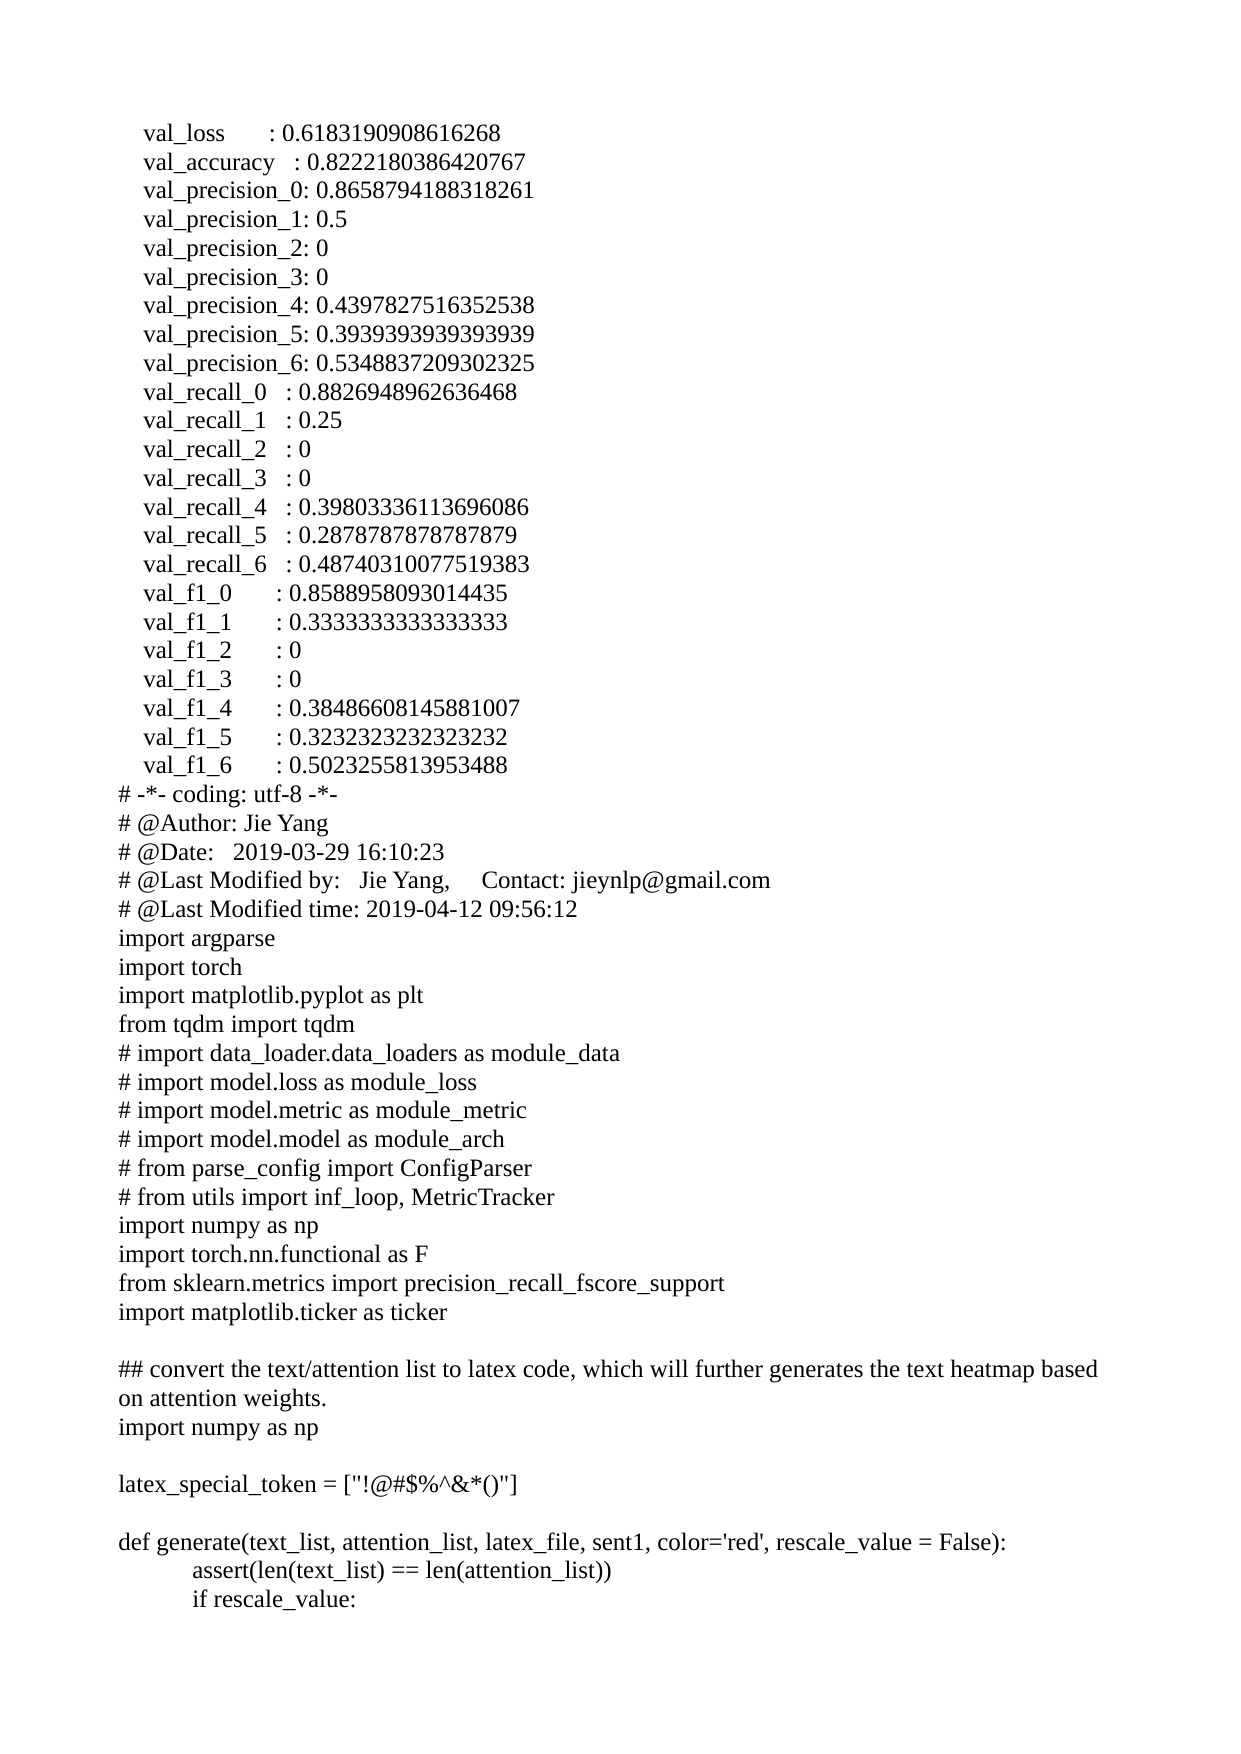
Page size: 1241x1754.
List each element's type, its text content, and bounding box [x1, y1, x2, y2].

text val_recall_0 : 0.8826948962636468 [118, 377, 1122, 406]
text # @Last Modified by: Jie Yang, Contact: jieynlp@gmail.com [118, 866, 1122, 894]
text val_precision_6: 0.5348837209302325 [118, 348, 1122, 377]
text val_recall_1 : 0.25 [118, 406, 1122, 434]
text val_f1_5 : 0.3232323232323232 [118, 722, 1122, 751]
text import matplotlib.ticker as ticker [118, 1297, 1122, 1326]
text val_f1_0 : 0.8588958093014435 [118, 578, 1122, 607]
text val_f1_1 : 0.3333333333333333 [118, 607, 1122, 636]
text # import model.loss as module_loss [118, 1067, 1122, 1096]
text val_precision_3: 0 [118, 262, 1122, 291]
text val_precision_5: 0.3939393939393939 [118, 319, 1122, 348]
text val_recall_6 : 0.48740310077519383 [118, 549, 1122, 578]
text if rescale_value: [118, 1584, 1122, 1613]
text val_accuracy : 0.8222180386420767 [118, 147, 1122, 176]
text def generate(text_list, attention_list, latex_file, sent1, color='red', rescale_value = False): [118, 1527, 1122, 1556]
text # -*- coding: utf-8 -*- [118, 779, 1122, 808]
text import torch.nn.functional as F [118, 1239, 1122, 1268]
text import argparse [118, 923, 1122, 952]
text val_precision_0: 0.8658794188318261 [118, 176, 1122, 204]
text val_f1_2 : 0 [118, 636, 1122, 664]
text import numpy as np [118, 1211, 1122, 1239]
text import torch [118, 952, 1122, 981]
text import matplotlib.pyplot as plt [118, 981, 1122, 1009]
text import numpy as np [118, 1412, 1122, 1441]
text # import model.metric as module_metric [118, 1096, 1122, 1124]
text val_recall_2 : 0 [118, 434, 1122, 463]
text val_precision_2: 0 [118, 233, 1122, 262]
text val_f1_4 : 0.38486608145881007 [118, 693, 1122, 722]
text from sklearn.metrics import precision_recall_fscore_support [118, 1268, 1122, 1297]
text # from parse_config import ConfigParser [118, 1153, 1122, 1182]
text # @Author: Jie Yang [118, 808, 1122, 837]
text # from utils import inf_loop, MetricTracker [118, 1182, 1122, 1211]
text val_recall_5 : 0.2878787878787879 [118, 521, 1122, 549]
text assert(len(text_list) == len(attention_list)) [118, 1556, 1122, 1584]
text ## convert the text/attention list to latex code, which will further generates the text heatmap based on attention weights. [118, 1354, 1122, 1412]
text # import model.model as module_arch [118, 1124, 1122, 1153]
text val_loss : 0.6183190908616268 [118, 118, 1122, 147]
text latex_special_token = ["!@#$%^&*()"] [118, 1469, 1122, 1498]
text val_recall_3 : 0 [118, 463, 1122, 492]
text val_f1_6 : 0.5023255813953488 [118, 751, 1122, 779]
text val_recall_4 : 0.39803336113696086 [118, 492, 1122, 521]
text # @Last Modified time: 2019-04-12 09:56:12 [118, 894, 1122, 923]
text from tqdm import tqdm [118, 1009, 1122, 1038]
text val_f1_3 : 0 [118, 664, 1122, 693]
text val_precision_4: 0.4397827516352538 [118, 291, 1122, 319]
text # import data_loader.data_loaders as module_data [118, 1038, 1122, 1067]
text val_precision_1: 0.5 [118, 204, 1122, 233]
text # @Date: 2019-03-29 16:10:23 [118, 837, 1122, 866]
